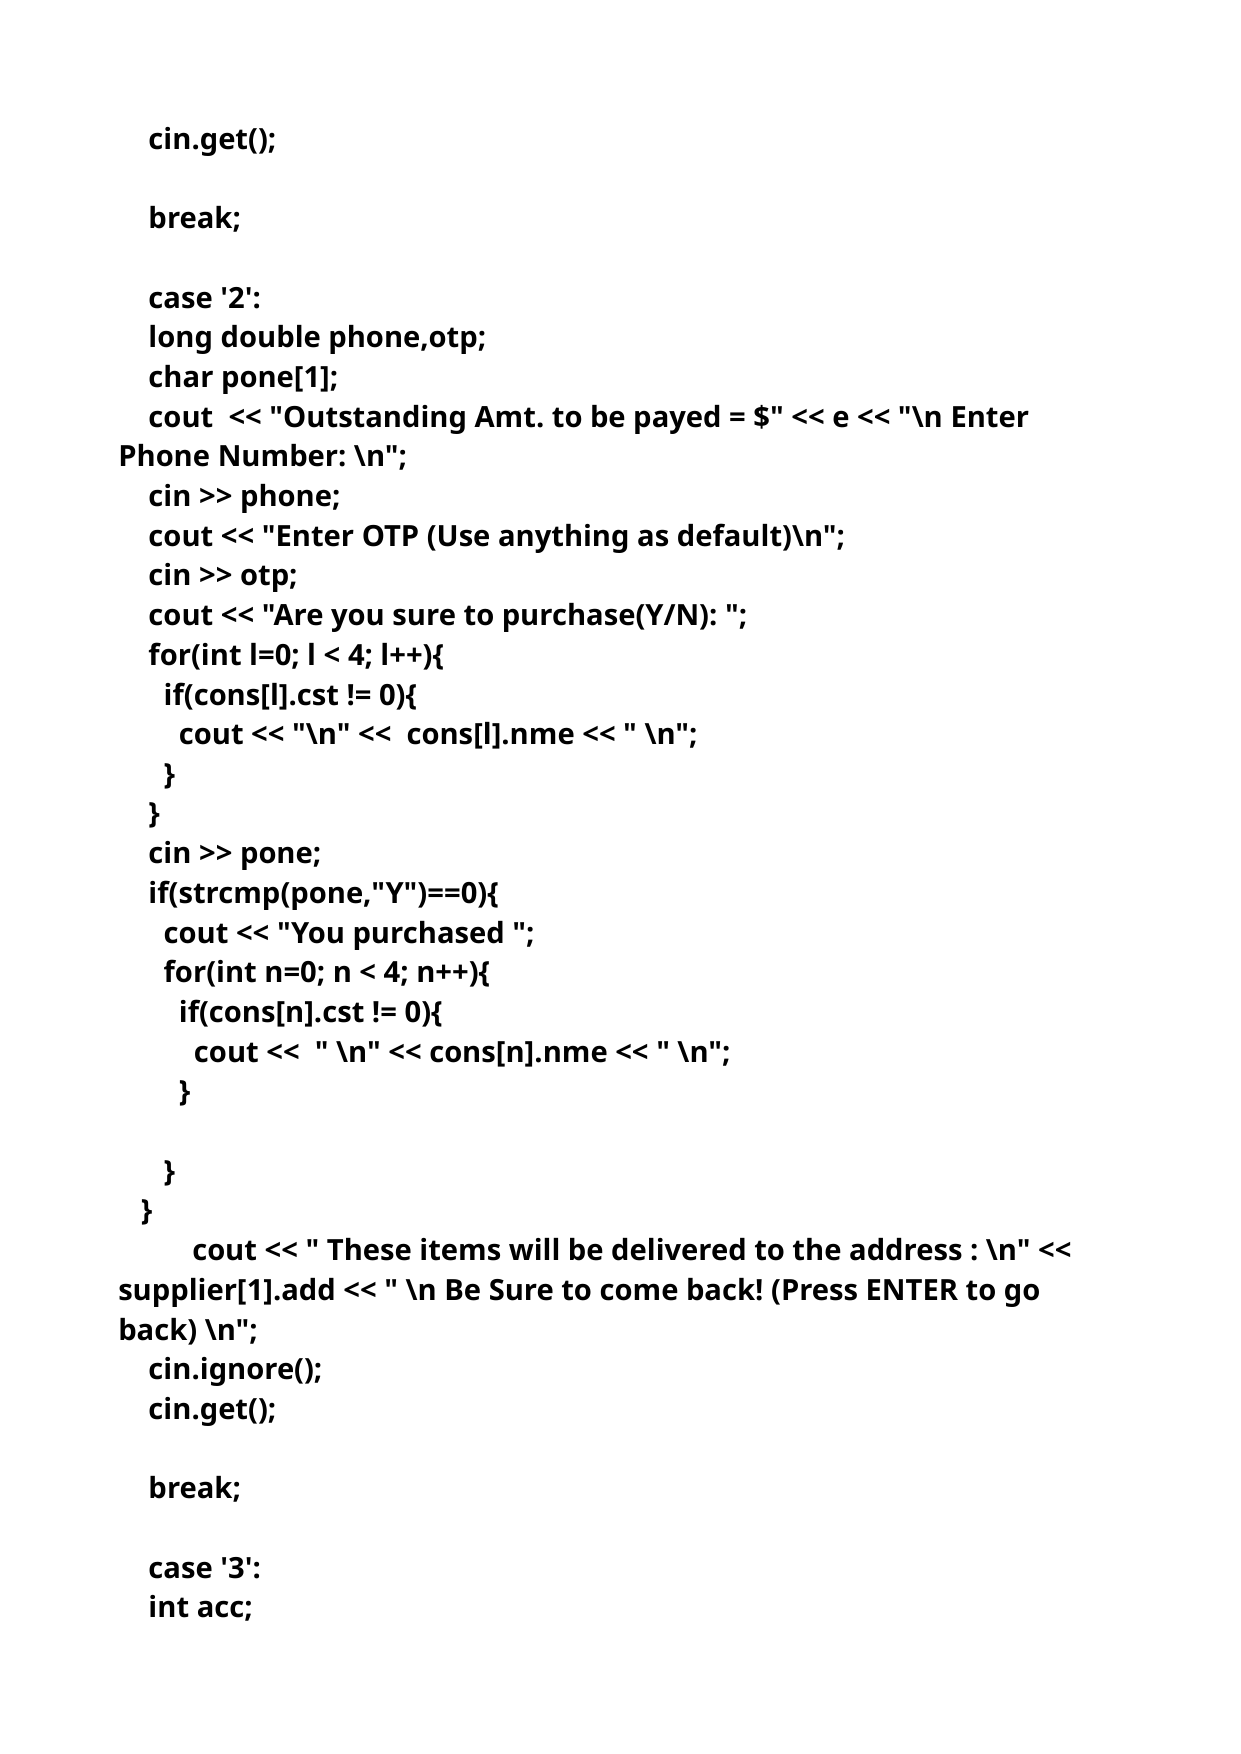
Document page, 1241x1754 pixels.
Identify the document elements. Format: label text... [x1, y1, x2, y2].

text for(int l=0; l < 4; l++){ [118, 634, 1122, 674]
text cout << "Enter OTP (Use anything as default)\n"; [118, 515, 1122, 555]
text cout << "\n" << cons[l].nme << " \n"; [118, 713, 1122, 753]
text int acc; [118, 1587, 1122, 1626]
text cin.get(); [118, 118, 1122, 158]
text if(cons[l].cst != 0){ [118, 674, 1122, 713]
text cin >> otp; [118, 555, 1122, 594]
text cin.ignore(); [118, 1348, 1122, 1388]
text if(strcmp(pone,"Y")==0){ [118, 872, 1122, 912]
text break; [118, 197, 1122, 237]
text char pone[1]; [118, 356, 1122, 396]
text cout << " \n" << cons[n].nme << " \n"; [118, 1031, 1122, 1071]
text } [118, 1150, 1122, 1190]
text break; [118, 1467, 1122, 1507]
text cin.get(); [118, 1388, 1122, 1428]
text for(int n=0; n < 4; n++){ [118, 952, 1122, 991]
text cout << "You purchased "; [118, 912, 1122, 952]
text cout << "Outstanding Amt. to be payed = $" << e << "\n Enter Phone Number: \n"; [118, 396, 1122, 475]
text cin >> phone; [118, 475, 1122, 515]
text cout << " These items will be delivered to the address : \n" << supplier[1].add << " \n Be Sure to come back! (Press ENTER to go back) \n"; [118, 1229, 1122, 1348]
text cin >> pone; [118, 832, 1122, 872]
text } [118, 1190, 1122, 1229]
text long double phone,otp; [118, 317, 1122, 356]
text } [118, 793, 1122, 832]
text } [118, 753, 1122, 793]
text case '2': [118, 277, 1122, 317]
text case '3': [118, 1547, 1122, 1587]
text } [118, 1071, 1122, 1110]
text if(cons[n].cst != 0){ [118, 991, 1122, 1031]
text cout << "Are you sure to purchase(Y/N): "; [118, 594, 1122, 634]
